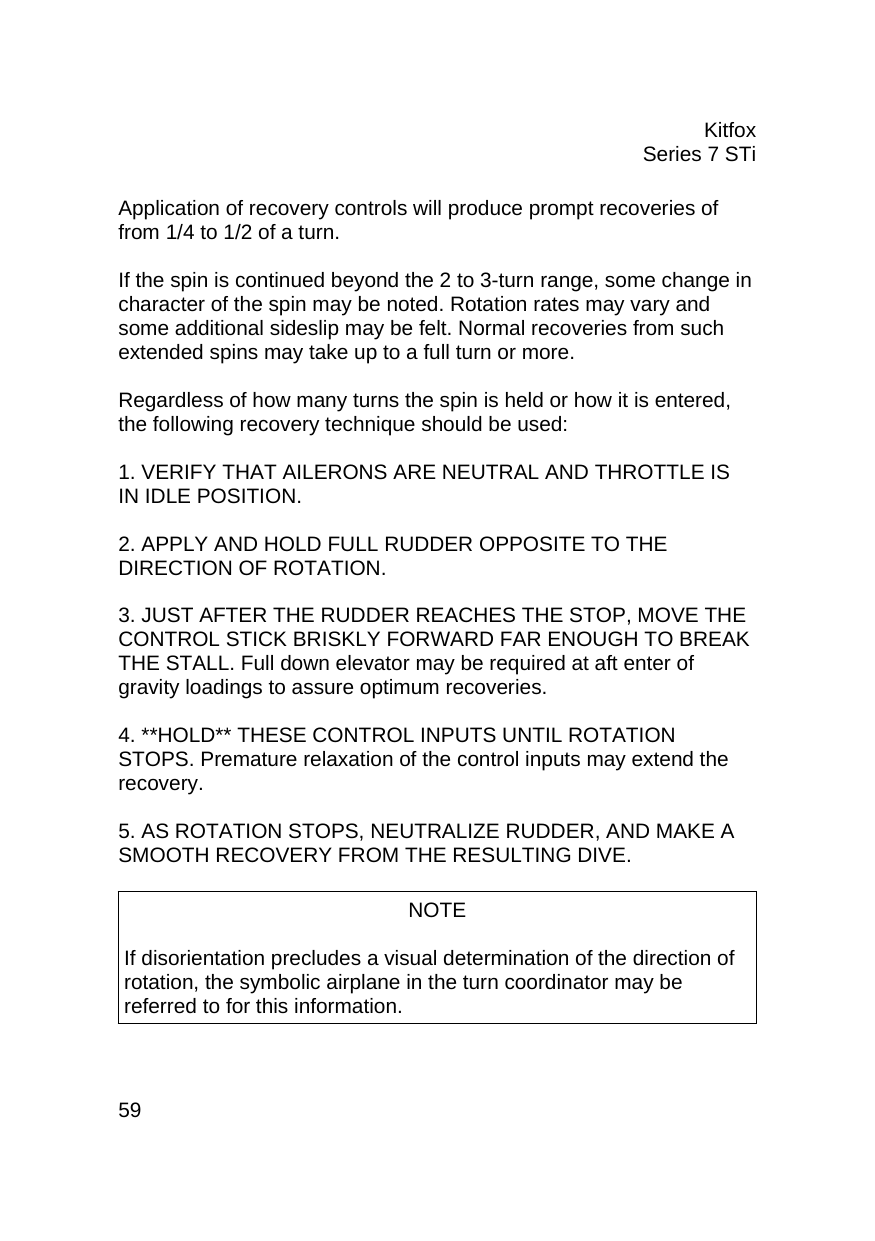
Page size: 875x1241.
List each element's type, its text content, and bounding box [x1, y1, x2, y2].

text 3. JUST AFTER THE RUDDER REACHES THE STOP, MOVE THE CONTROL STICK BRISKLY FORWARD FAR ENOUGH TO BREAK THE STALL. Full down elevator may be required at aft enter of gravity loadings to assure optimum recoveries. [118, 603, 756, 699]
table_header NOTE If disorientation precludes a visual determination of the direction of rotation, the symbolic airplane in the turn coordinator may be referred to for this information. [119, 892, 756, 1023]
text Regardless of how many turns the spin is held or how it is entered, the following recovery technique should be used: [118, 388, 756, 436]
text 1. VERIFY THAT AILERONS ARE NEUTRAL AND THROTTLE IS IN IDLE POSITION. [118, 459, 756, 507]
text 2. APPLY AND HOLD FULL RUDDER OPPOSITE TO THE DIRECTION OF ROTATION. [118, 531, 756, 579]
text 4. **HOLD** THESE CONTROL INPUTS UNTIL ROTATION STOPS. Premature relaxation of the control inputs may extend the recovery. [118, 723, 756, 795]
text 5. AS ROTATION STOPS, NEUTRALIZE RUDDER, AND MAKE A SMOOTH RECOVERY FROM THE RESULTING DIVE. [118, 819, 756, 867]
text If the spin is continued beyond the 2 to 3-turn range, some change in character of the spin may be noted. Rotation rates may vary and some additional sideslip may be felt. Normal recoveries from such extended spins may take up to a full turn or more. [118, 268, 756, 364]
text Application of recovery controls will produce prompt recoveries of from 1/4 to 1/2 of a turn. [118, 196, 756, 244]
